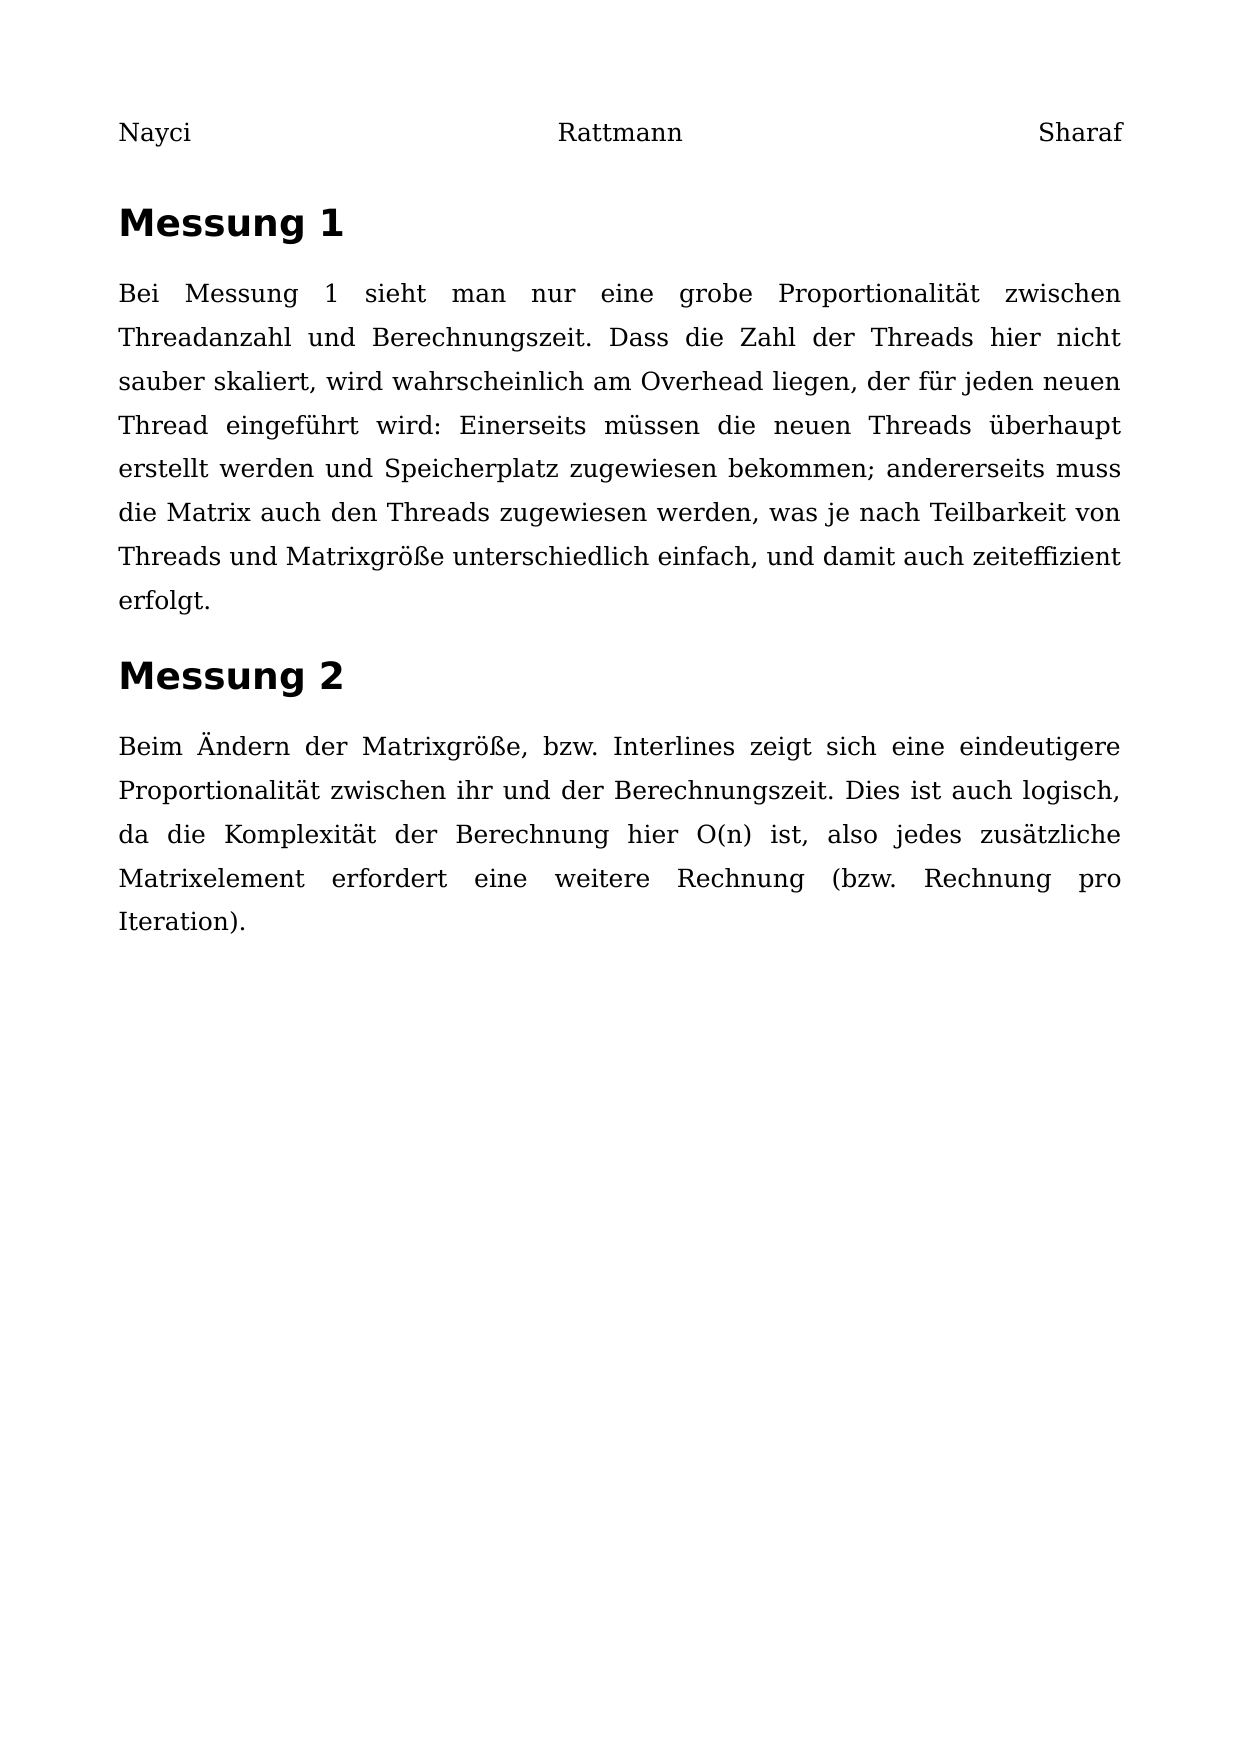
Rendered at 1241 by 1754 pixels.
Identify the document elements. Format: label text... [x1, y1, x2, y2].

text Bei Messung 1 sieht man nur eine grobe Proportionalität zwischen Threadanzahl und Berechnungszeit. Dass die Zahl der Threads hier nicht sauber skaliert, wird wahrscheinlich am Overhead liegen, der für jeden neuen Thread eingeführt wird: Einerseits müssen die neuen Threads überhaupt erstellt werden und Speicherplatz zugewiesen bekommen; andererseits muss die Matrix auch den Threads zugewiesen werden, was je nach Teilbarkeit von Threads und Matrixgröße unterschiedlich einfach, und damit auch zeiteffizient erfolgt. [118, 280, 1122, 615]
text Beim Ändern der Matrixgröße, bzw. Interlines zeigt sich eine eindeutigere Proportionalität zwischen ihr und der Berechnungszeit. Dies ist auch logisch, da die Komplexität der Berechnung hier O(n) ist, also jedes zusätzliche Matrixelement erfordert eine weitere Rechnung (bzw. Rechnung pro Iteration). [118, 733, 1122, 937]
subtitle Messung 2 [118, 655, 1122, 698]
subtitle Messung 1 [118, 202, 1122, 245]
